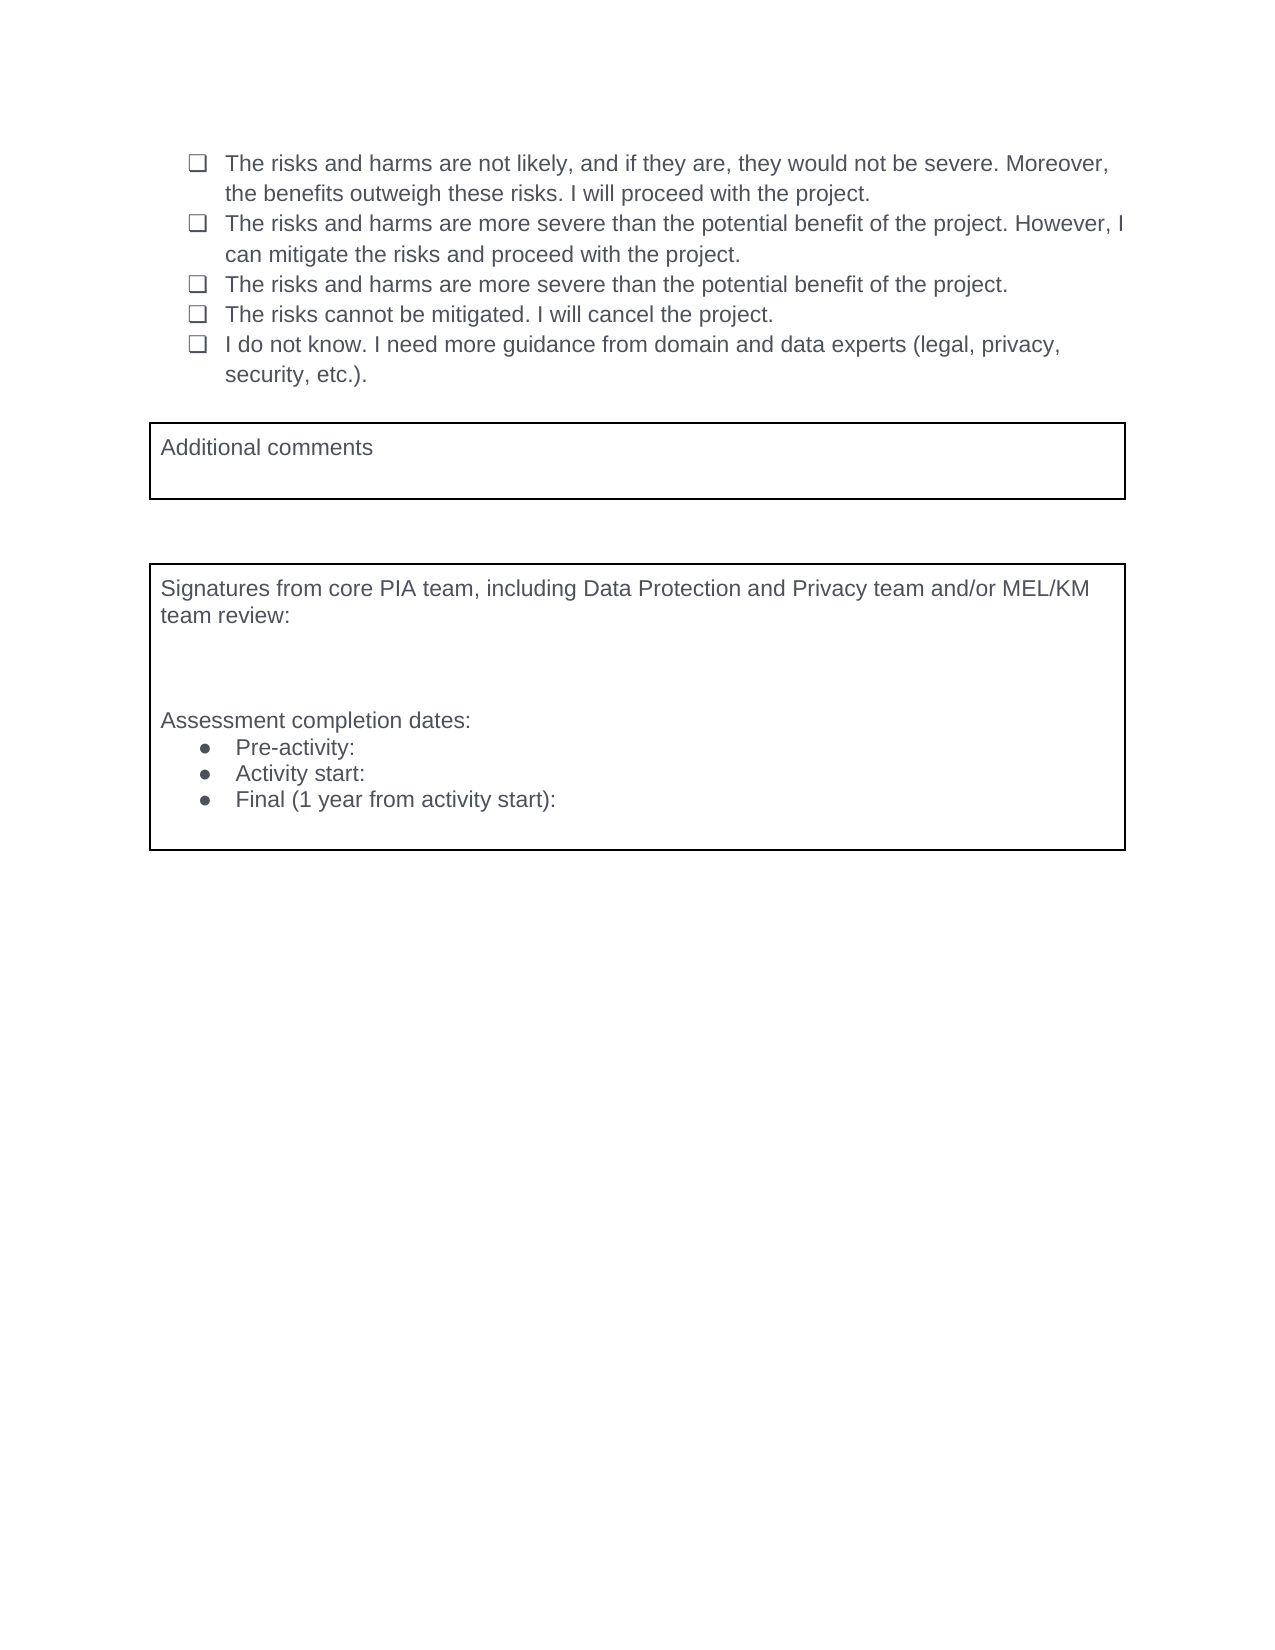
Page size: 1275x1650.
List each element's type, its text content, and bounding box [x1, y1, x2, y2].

list I do not know. I need more guidance from domain and data experts (legal, privacy, security, etc.). [187, 331, 1125, 388]
list The risks and harms are more severe than the potential benefit of the project. However, I can mitigate the risks and proceed with the project. [187, 210, 1125, 267]
list The risks and harms are not likely, and if they are, they would not be severe. Moreover, the benefits outweigh these risks. I will proceed with the project. [187, 150, 1125, 207]
list The risks cannot be mitigated. I will cancel the project. [187, 301, 1125, 327]
table_header Signatures from core PIA team, including Data Protection and Privacy team and/or MEL/KM team review: Assessment completion dates: Pre-activity: Activity start: Final (1 year from activity start): [151, 565, 1124, 849]
table_header Additional comments [151, 424, 1124, 497]
list The risks and harms are more severe than the potential benefit of the project. [187, 271, 1125, 297]
